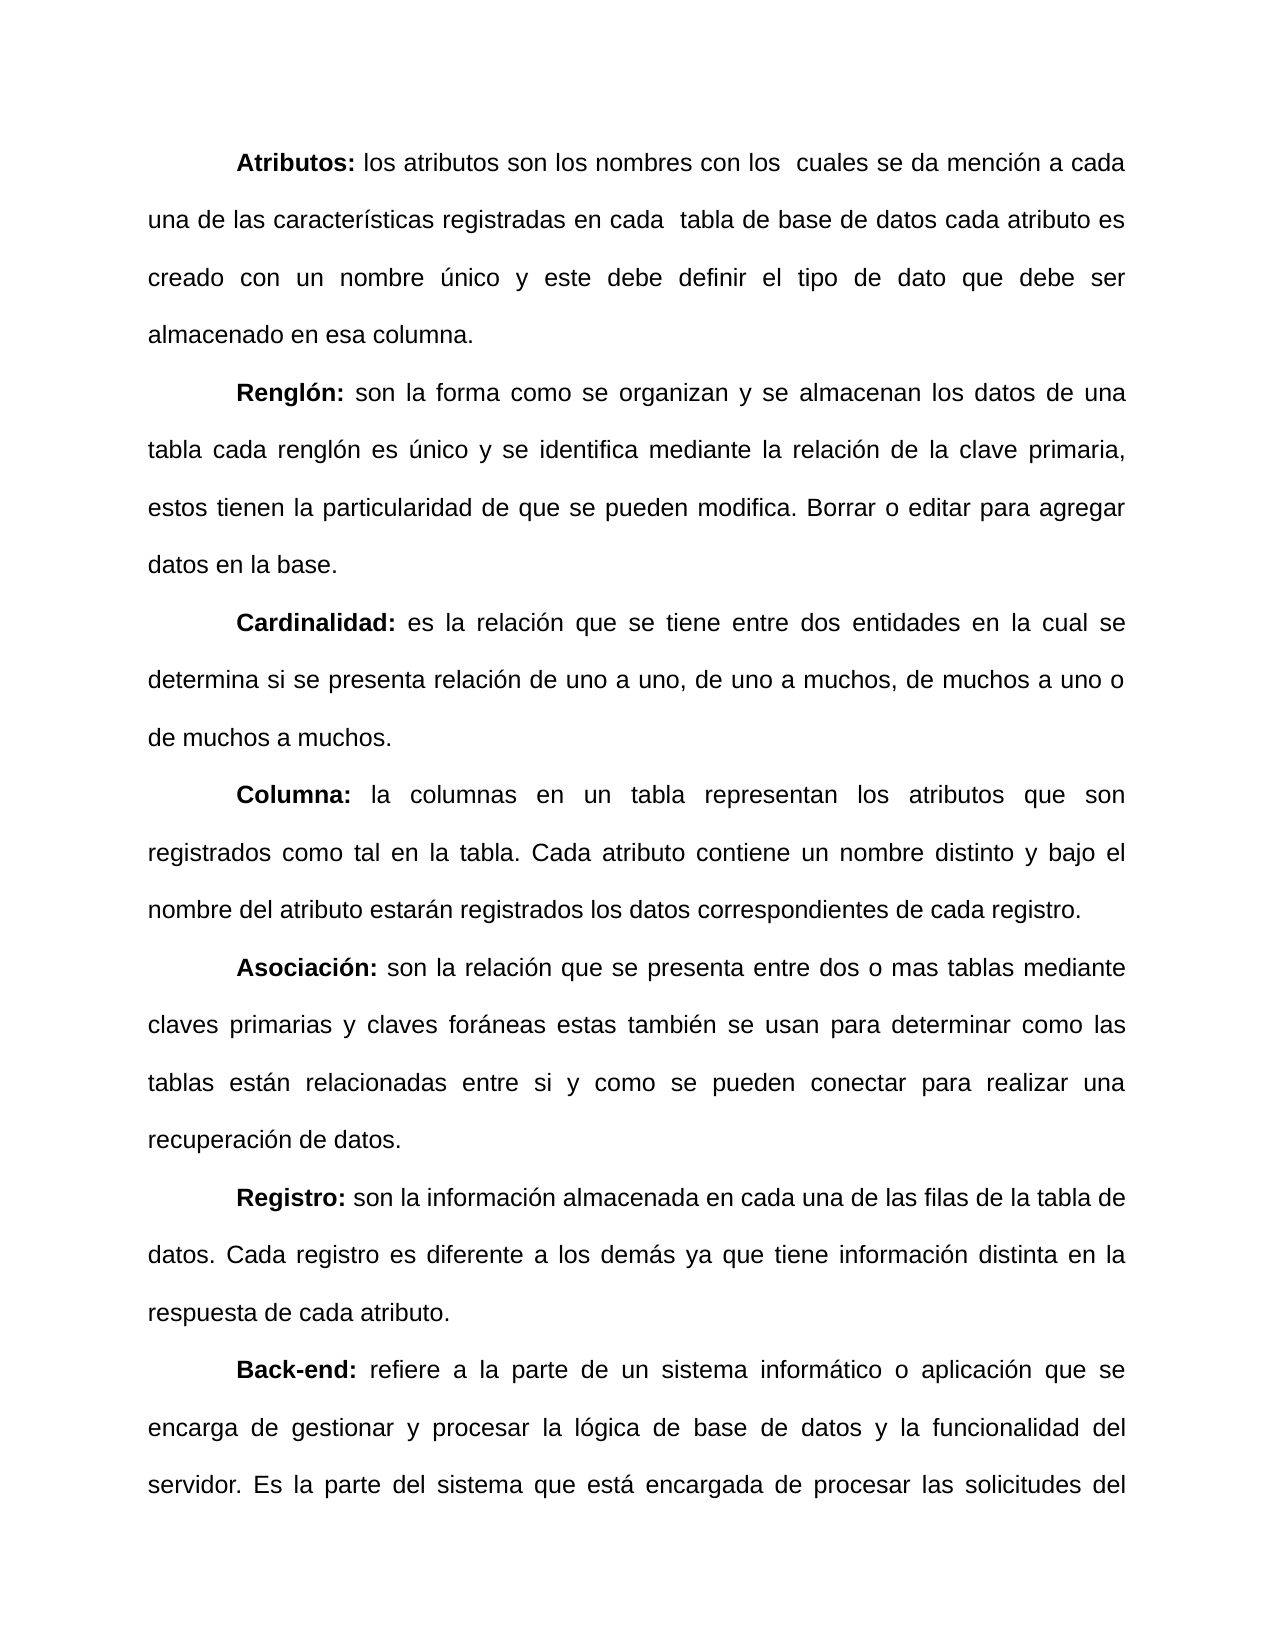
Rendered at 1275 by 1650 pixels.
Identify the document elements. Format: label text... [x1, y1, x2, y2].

text Atributos: los atributos son los nombres con los cuales se da mención a cada una de las características registradas en cada tabla de base de datos cada atributo es creado con un nombre único y este debe definir el tipo de dato que debe ser almacenado en esa columna. [148, 148, 1127, 349]
text Columna: la columnas en un tabla representan los atributos que son registrados como tal en la tabla. Cada atributo contiene un nombre distinto y bajo el nombre del atributo estarán registrados los datos correspondientes de cada registro. [148, 780, 1127, 924]
text Registro: son la información almacenada en cada una de las filas de la tabla de datos. Cada registro es diferente a los demás ya que tiene información distinta en la respuesta de cada atributo. [148, 1183, 1127, 1326]
text Back-end: refiere a la parte de un sistema informático o aplicación que se encarga de gestionar y procesar la lógica de base de datos y la funcionalidad del servidor. Es la parte del sistema que está encargada de procesar las solicitudes del [148, 1355, 1127, 1499]
text Asociación: son la relación que se presenta entre dos o mas tablas mediante claves primarias y claves foráneas estas también se usan para determinar como las tablas están relacionadas entre si y como se pueden conectar para realizar una recuperación de datos. [148, 953, 1127, 1154]
text Cardinalidad: es la relación que se tiene entre dos entidades en la cual se determina si se presenta relación de uno a uno, de uno a muchos, de muchos a uno o de muchos a muchos. [148, 608, 1127, 751]
text Renglón: son la forma como se organizan y se almacenan los datos de una tabla cada renglón es único y se identifica mediante la relación de la clave primaria, estos tienen la particularidad de que se pueden modifica. Borrar o editar para agregar datos en la base. [148, 378, 1127, 579]
